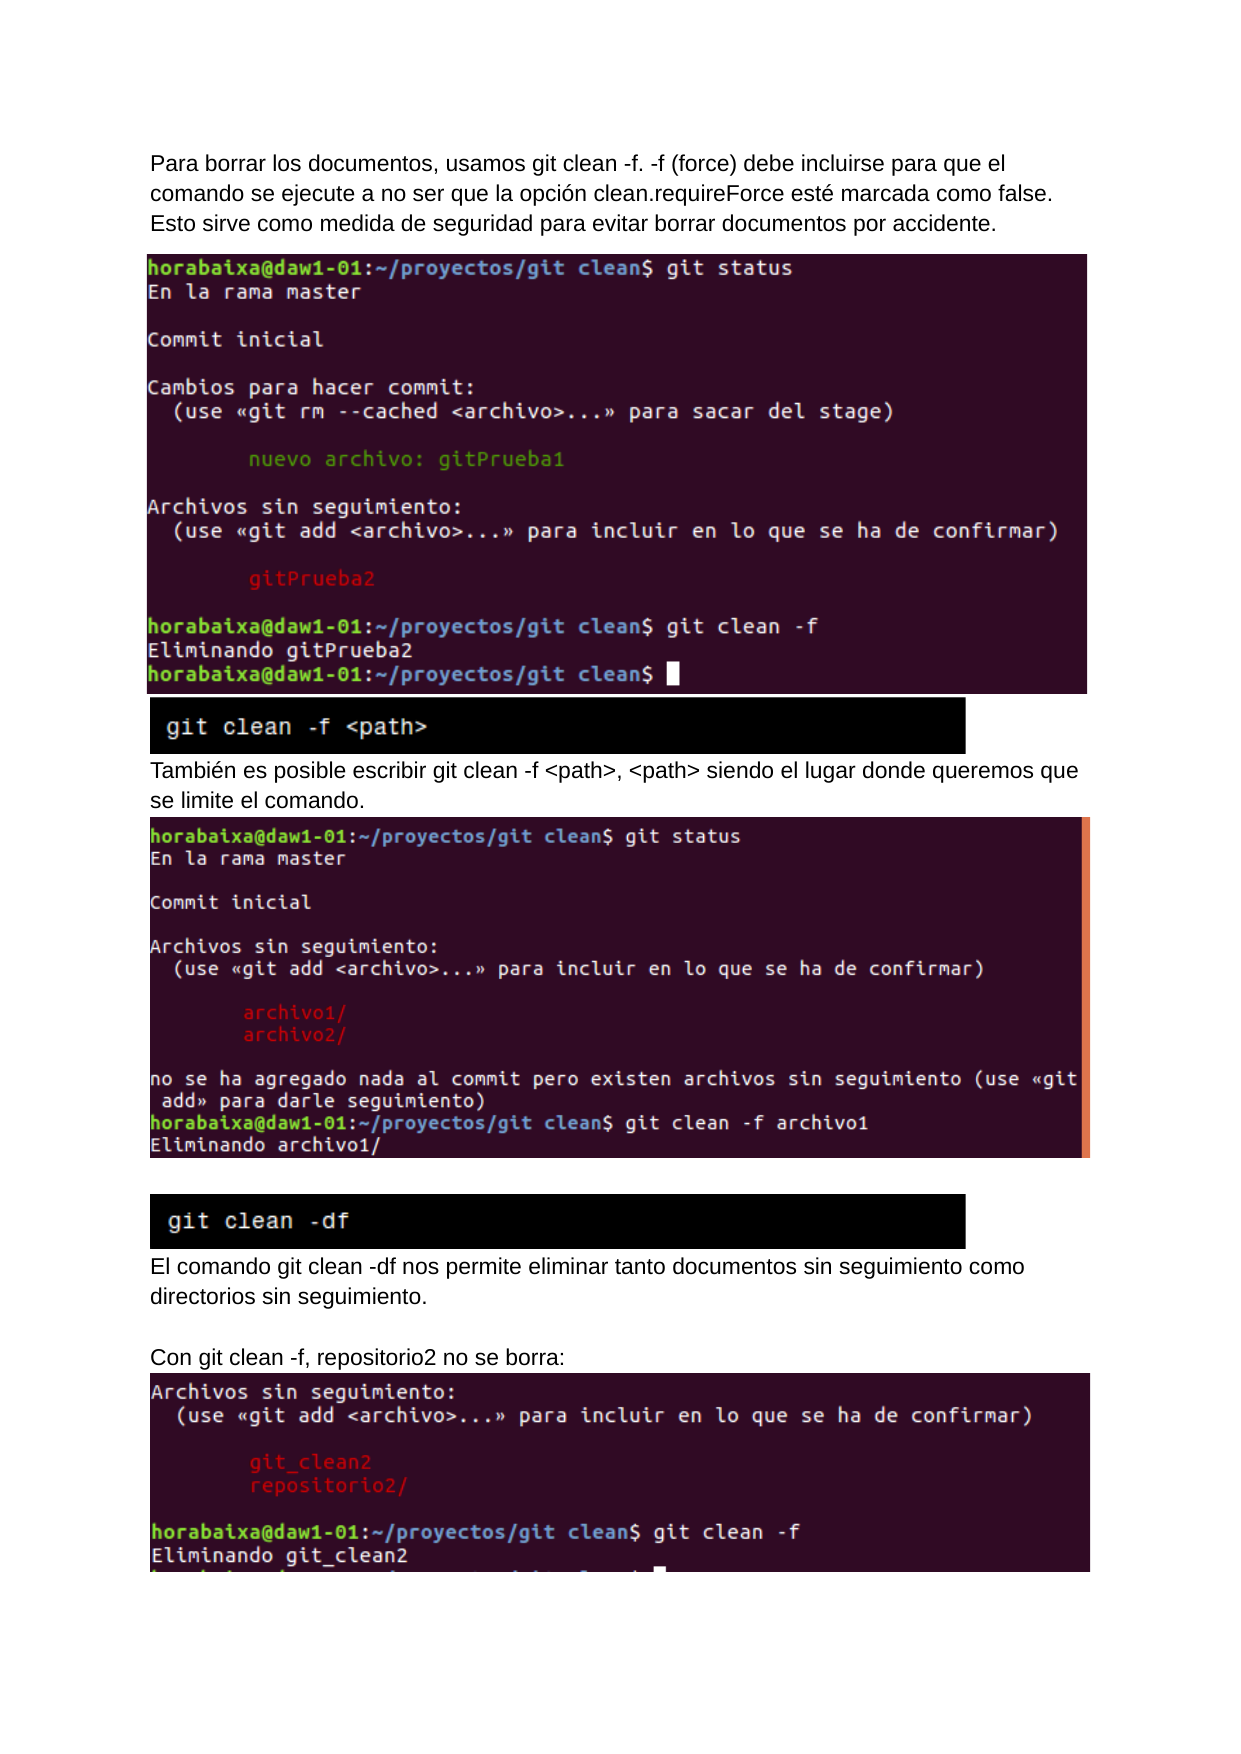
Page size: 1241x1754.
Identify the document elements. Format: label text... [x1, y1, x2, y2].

picture [150, 1373, 1091, 1572]
text El comando git clean -df nos permite eliminar tanto documentos sin seguimiento como directorios sin seguimiento. [150, 1253, 1090, 1309]
text Para borrar los documentos, usamos git clean -f. -f (force) debe incluirse para que el comando se ejecute a no ser que la opción clean.requireForce esté marcada como false. Esto sirve como medida de seguridad para evitar borrar documentos por accidente. [150, 150, 1090, 237]
picture [150, 697, 966, 754]
picture [146, 254, 1088, 694]
text Con git clean -f, repositorio2 no se borra: [150, 1343, 1090, 1370]
picture [150, 817, 1091, 1158]
picture [150, 1194, 966, 1249]
text También es posible escribir git clean -f <path>, <path> siendo el lugar donde queremos que se limite el comando. [150, 757, 1090, 814]
